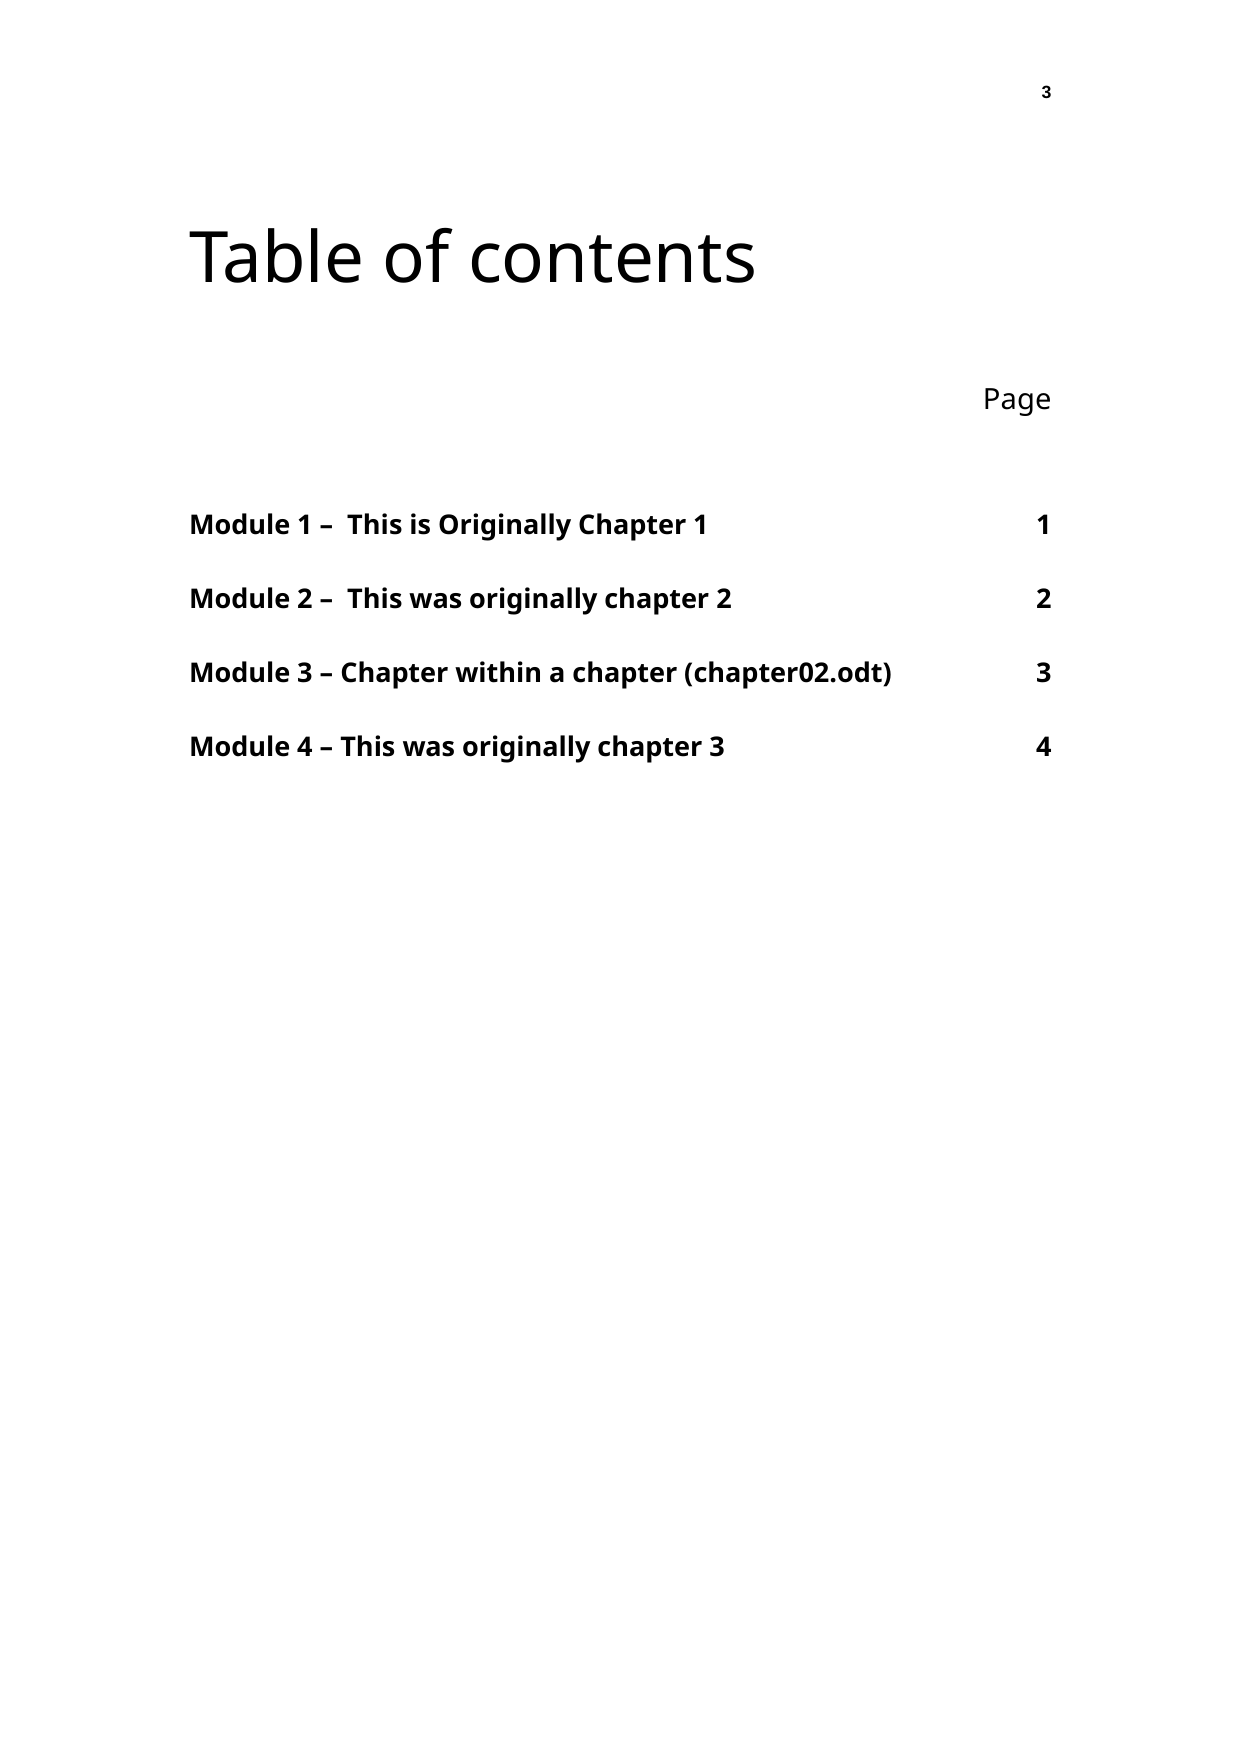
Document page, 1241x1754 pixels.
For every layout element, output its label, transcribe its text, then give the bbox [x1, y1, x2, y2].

text Module 4 – This was originally chapter 3 4 [189, 727, 1051, 764]
text Module 2 – This was originally chapter 2 2 [189, 579, 1051, 616]
text Table of contents [189, 207, 1051, 303]
text Module 1 – This is Originally Chapter 1 1 [189, 506, 1051, 542]
text Page [189, 378, 1051, 418]
text Module 3 – Chapter within a chapter (chapter02.odt) 3 [189, 653, 1051, 690]
